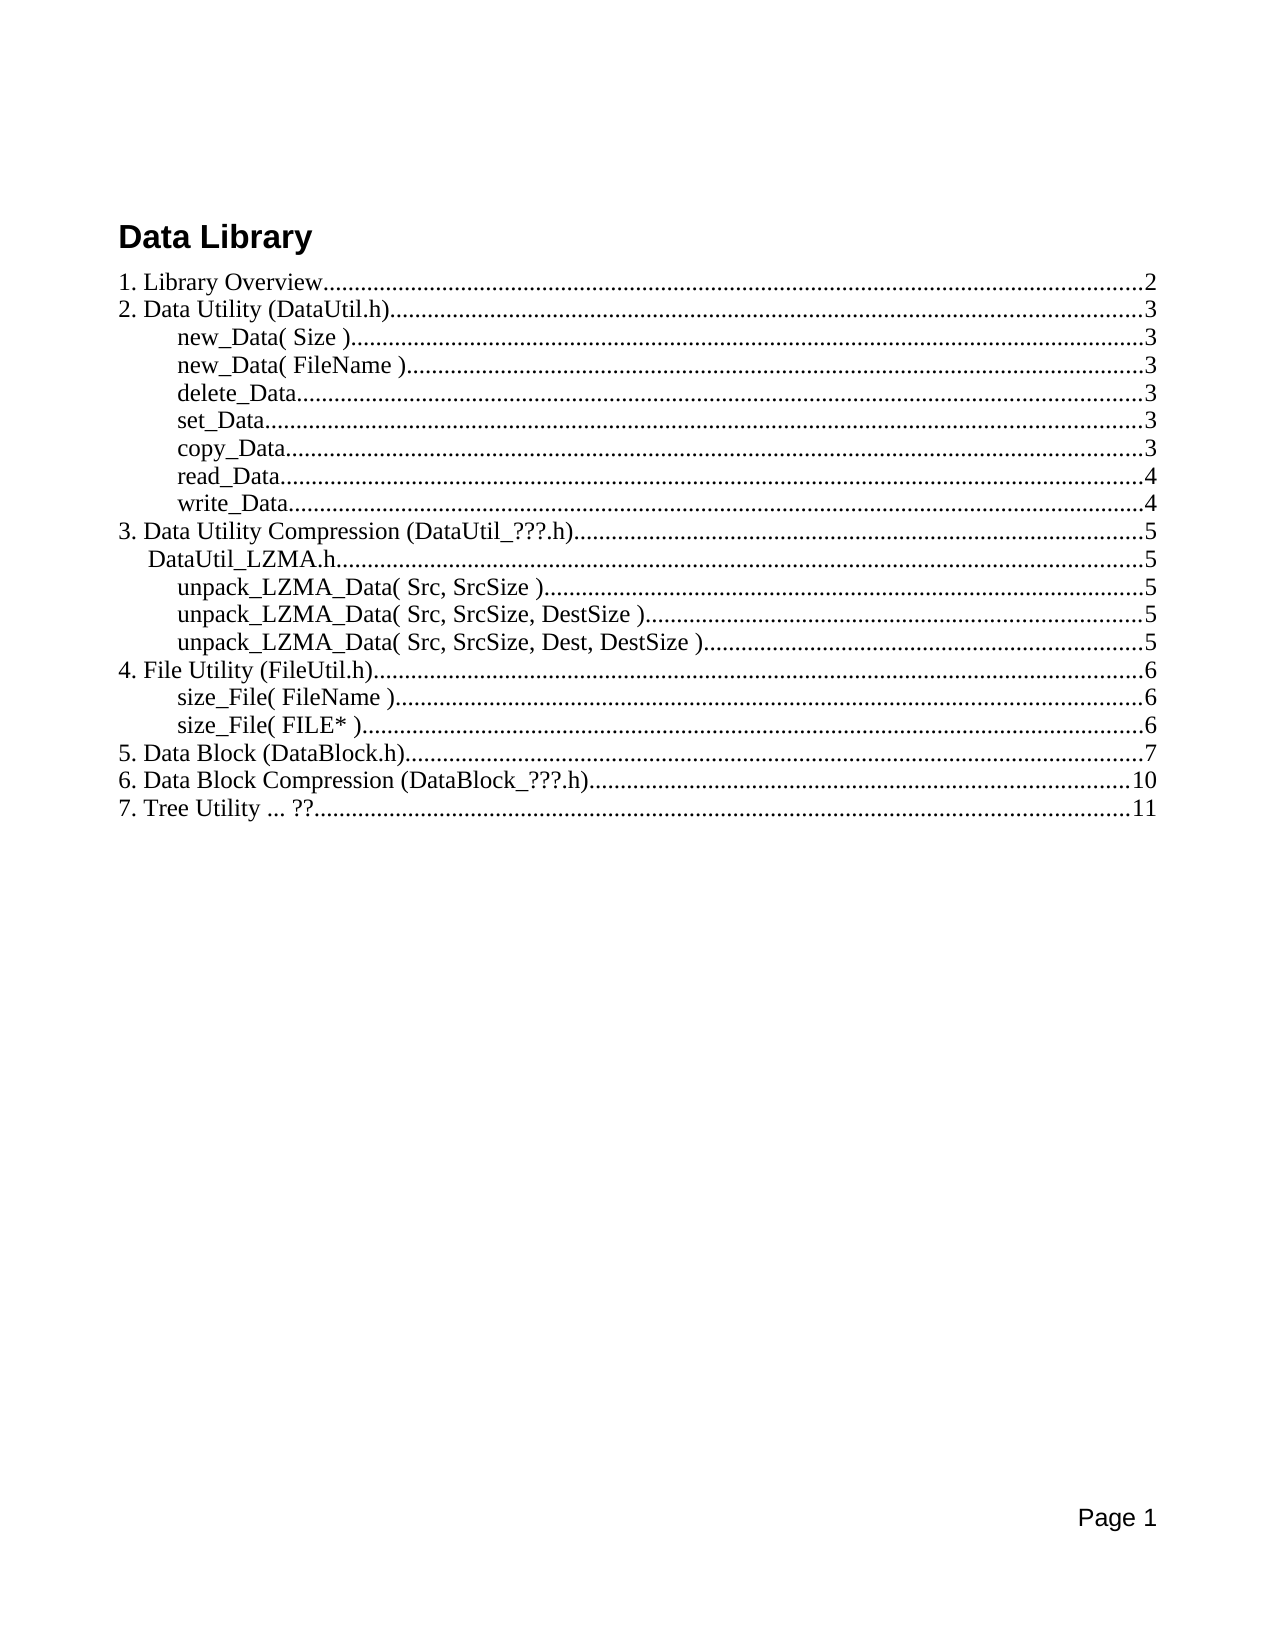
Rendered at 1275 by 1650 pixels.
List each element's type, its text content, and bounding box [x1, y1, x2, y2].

text delete_Data 3 [177, 379, 1157, 406]
text 4. File Utility (FileUtil.h) 6 [118, 656, 1157, 683]
text unpack_LZMA_Data( Src, SrcSize ) 5 [177, 573, 1157, 600]
text unpack_LZMA_Data( Src, SrcSize, Dest, DestSize ) 5 [177, 628, 1157, 656]
text DataUtil_LZMA.h 5 [148, 545, 1157, 573]
text 2. Data Utility (DataUtil.h) 3 [118, 296, 1157, 323]
text write_Data 4 [177, 489, 1157, 517]
text size_File( FileName ) 6 [177, 683, 1157, 711]
text 6. Data Block Compression (DataBlock_???.h) 10 [118, 767, 1157, 794]
text read_Data 4 [177, 462, 1157, 489]
text 1. Library Overview 2 [118, 268, 1157, 296]
text unpack_LZMA_Data( Src, SrcSize, DestSize ) 5 [177, 600, 1157, 628]
subtitle Data Library [118, 218, 1157, 255]
text size_File( FILE* ) 6 [177, 711, 1157, 739]
text copy_Data 3 [177, 434, 1157, 462]
text 5. Data Block (DataBlock.h) 7 [118, 739, 1157, 767]
text set_Data 3 [177, 406, 1157, 434]
text new_Data( Size ) 3 [177, 323, 1157, 351]
text 3. Data Utility Compression (DataUtil_???.h) 5 [118, 517, 1157, 545]
text new_Data( FileName ) 3 [177, 351, 1157, 379]
text 7. Tree Utility ... ?? 11 [118, 794, 1157, 822]
